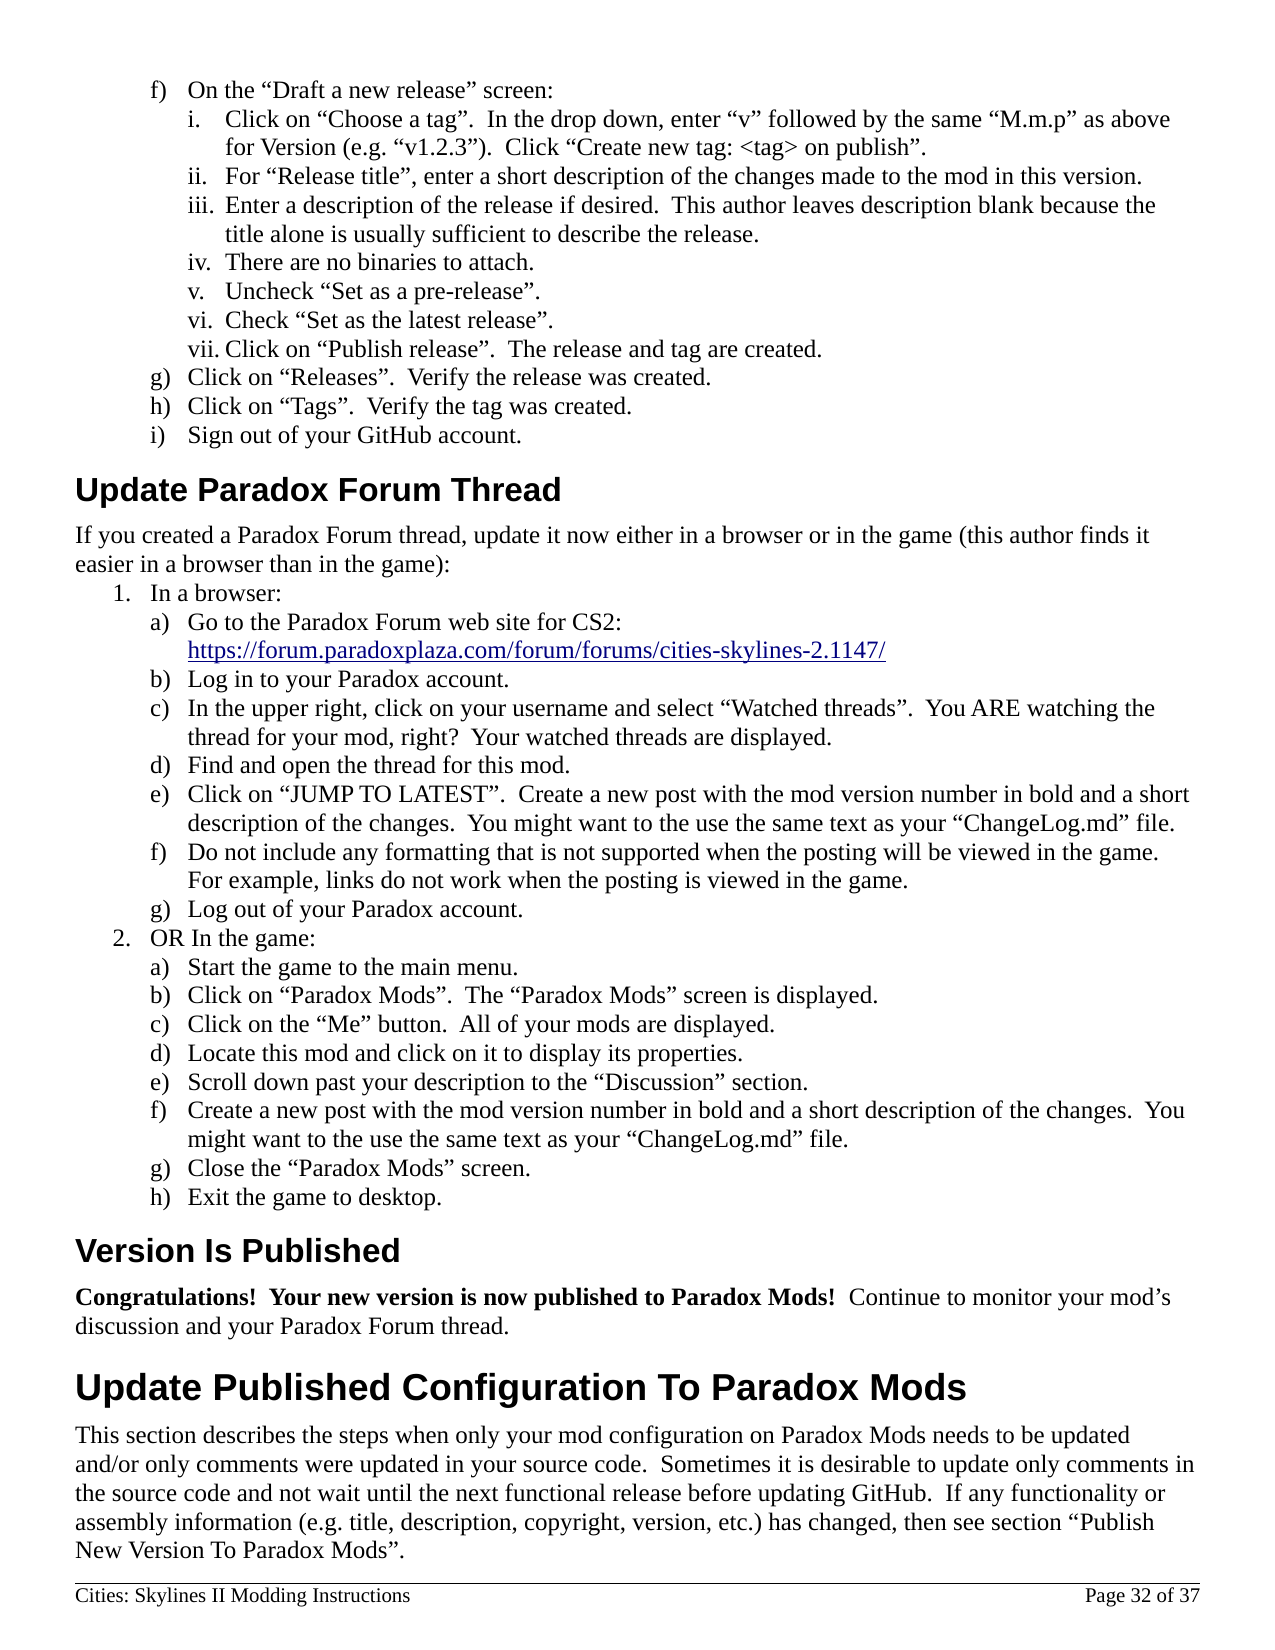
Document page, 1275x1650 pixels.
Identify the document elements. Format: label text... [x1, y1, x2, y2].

list Close the “Paradox Mods” screen. [150, 1153, 1200, 1182]
list Locate this mod and click on it to display its properties. [150, 1038, 1200, 1067]
list In the upper right, click on your username and select “Watched threads”. You ARE watching the thread for your mod, right? Your watched threads are displayed. [150, 693, 1200, 751]
list Enter a description of the release if desired. This author leaves description blank because the title alone is usually sufficient to describe the release. [187, 190, 1200, 247]
list Log out of your Paradox account. [150, 894, 1200, 923]
list Check “Set as the latest release”. [187, 305, 1200, 334]
list OR In the game: [112, 923, 1200, 952]
list Exit the game to desktop. [150, 1182, 1200, 1211]
list Log in to your Paradox account. [150, 664, 1200, 693]
list Click on “Paradox Mods”. The “Paradox Mods” screen is displayed. [150, 981, 1200, 1009]
subtitle Version Is Published [75, 1231, 1200, 1270]
list Find and open the thread for this mod. [150, 751, 1200, 779]
list Click on the “Me” button. All of your mods are displayed. [150, 1009, 1200, 1038]
list On the “Draft a new release” screen: [150, 75, 1200, 104]
list Click on “Releases”. Verify the release was created. [150, 362, 1200, 391]
list In a browser: [112, 578, 1200, 607]
list Go to the Paradox Forum web site for CS2: https://forum.paradoxplaza.com/forum/forums/cities-skylines-2.1147/ [150, 607, 1200, 664]
list Click on “Tags”. Verify the tag was created. [150, 391, 1200, 420]
list Do not include any formatting that is not supported when the posting will be viewed in the game. For example, links do not work when the posting is viewed in the game. [150, 837, 1200, 894]
subtitle Update Published Configuration To Paradox Mods [75, 1365, 1200, 1408]
list For “Release title”, enter a short description of the changes made to the mod in this version. [187, 161, 1200, 190]
list Start the game to the main menu. [150, 952, 1200, 981]
text Congratulations! Your new version is now published to Paradox Mods! Continue to monitor your mod’s discussion and your Paradox Forum thread. [75, 1282, 1200, 1340]
list Uncheck “Set as a pre-release”. [187, 276, 1200, 305]
list There are no binaries to attach. [187, 247, 1200, 276]
list Click on “Choose a tag”. In the drop down, enter “v” followed by the same “M.m.p” as above for Version (e.g. “v1.2.3”). Click “Create new tag: <tag> on publish”. [187, 104, 1200, 161]
text This section describes the steps when only your mod configuration on Paradox Mods needs to be updated and/or only comments were updated in your source code. Sometimes it is desirable to update only comments in the source code and not wait until the next functional release before updating GitHub. If any functionality or assembly information (e.g. title, description, copyright, version, etc.) has changed, then see section “Publish New Version To Paradox Mods”. [75, 1420, 1200, 1564]
list Click on “Publish release”. The release and tag are created. [187, 334, 1200, 362]
subtitle Update Paradox Forum Thread [75, 469, 1200, 508]
list Scroll down past your description to the “Discussion” section. [150, 1067, 1200, 1096]
text If you created a Paradox Forum thread, update it now either in a browser or in the game (this author finds it easier in a browser than in the game): [75, 521, 1200, 578]
list Create a new post with the mod version number in bold and a short description of the changes. You might want to the use the same text as your “ChangeLog.md” file. [150, 1096, 1200, 1153]
list Sign out of your GitHub account. [150, 420, 1200, 449]
list Click on “JUMP TO LATEST”. Create a new post with the mod version number in bold and a short description of the changes. You might want to the use the same text as your “ChangeLog.md” file. [150, 779, 1200, 837]
